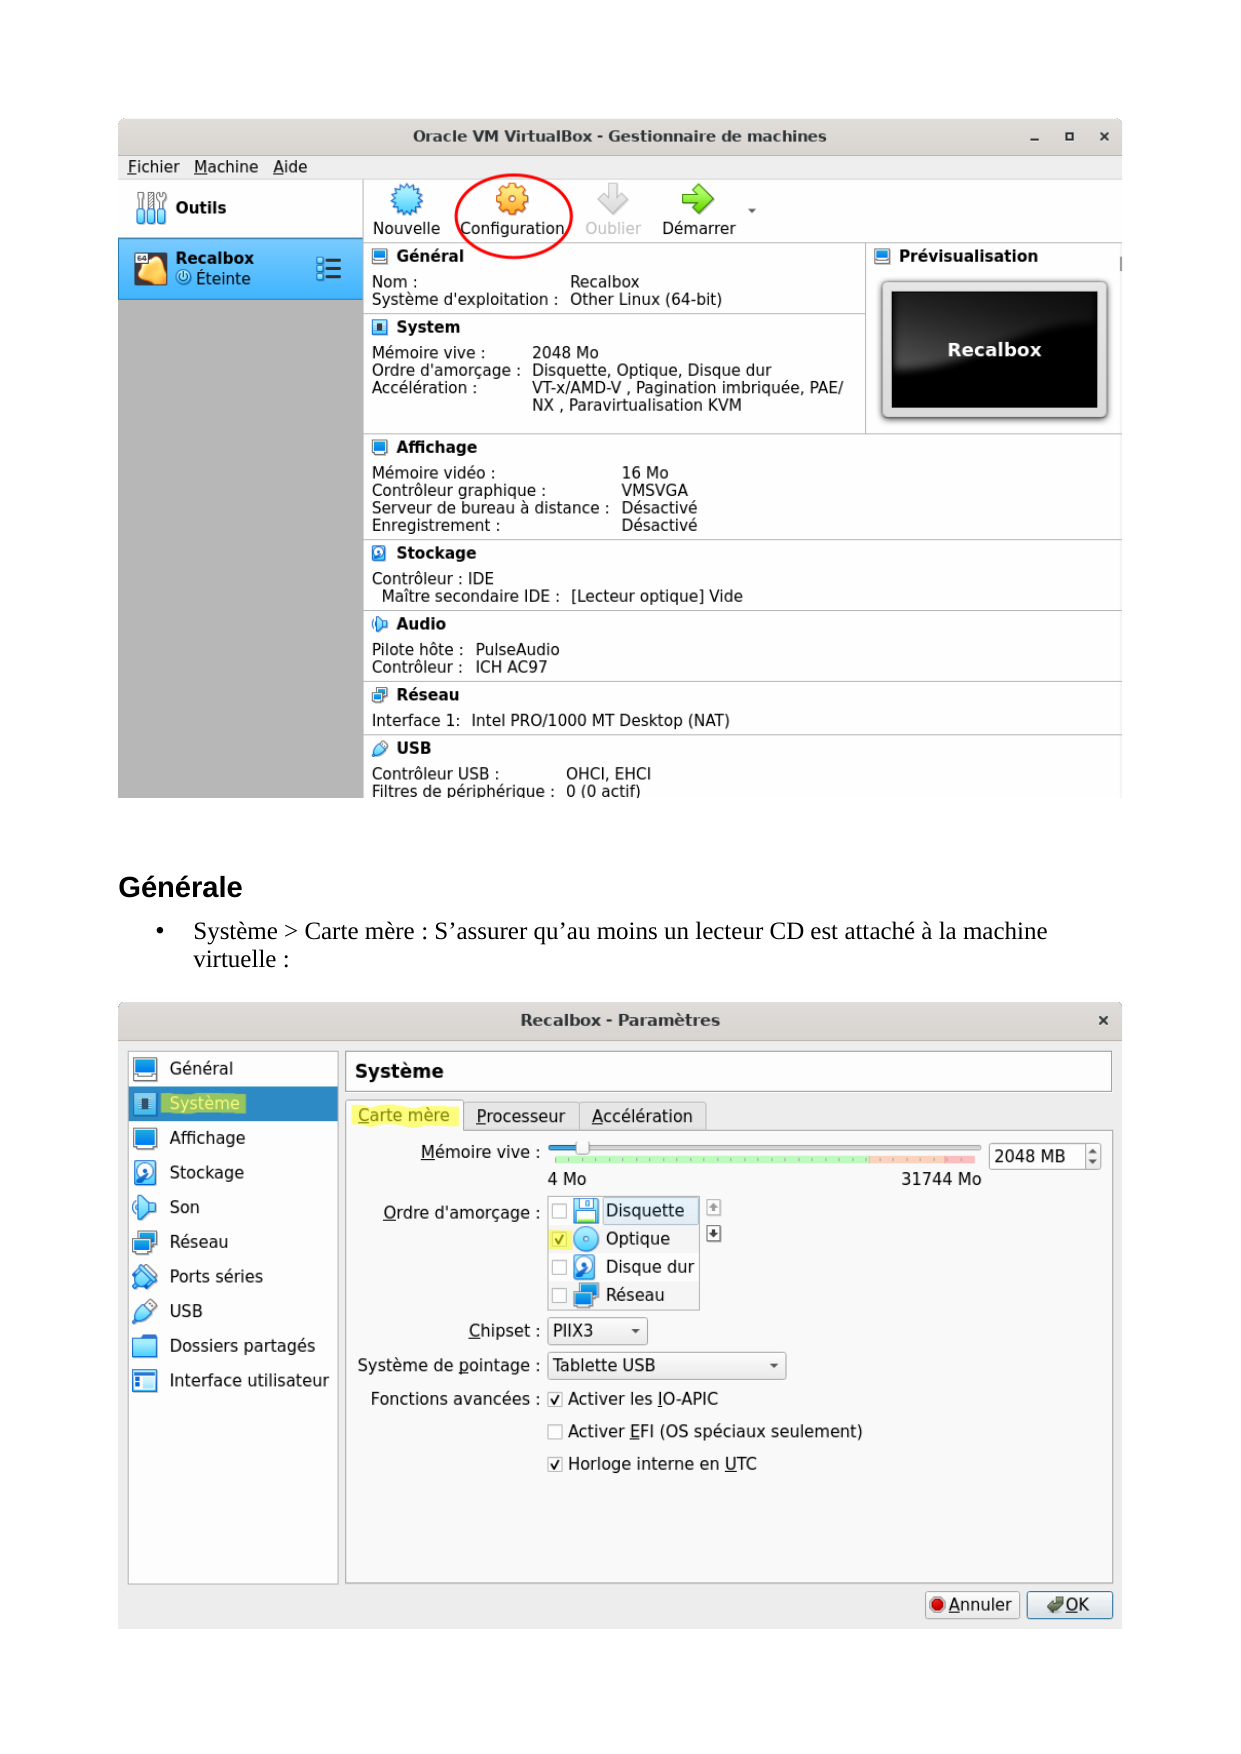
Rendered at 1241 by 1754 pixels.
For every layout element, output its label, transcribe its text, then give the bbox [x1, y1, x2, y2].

subtitle Générale [118, 870, 1122, 903]
picture [118, 1002, 1123, 1629]
picture [118, 118, 1123, 798]
list Système > Carte mère : S’assurer qu’au moins un lecteur CD est attaché à la machine virtuelle : [156, 916, 1122, 973]
